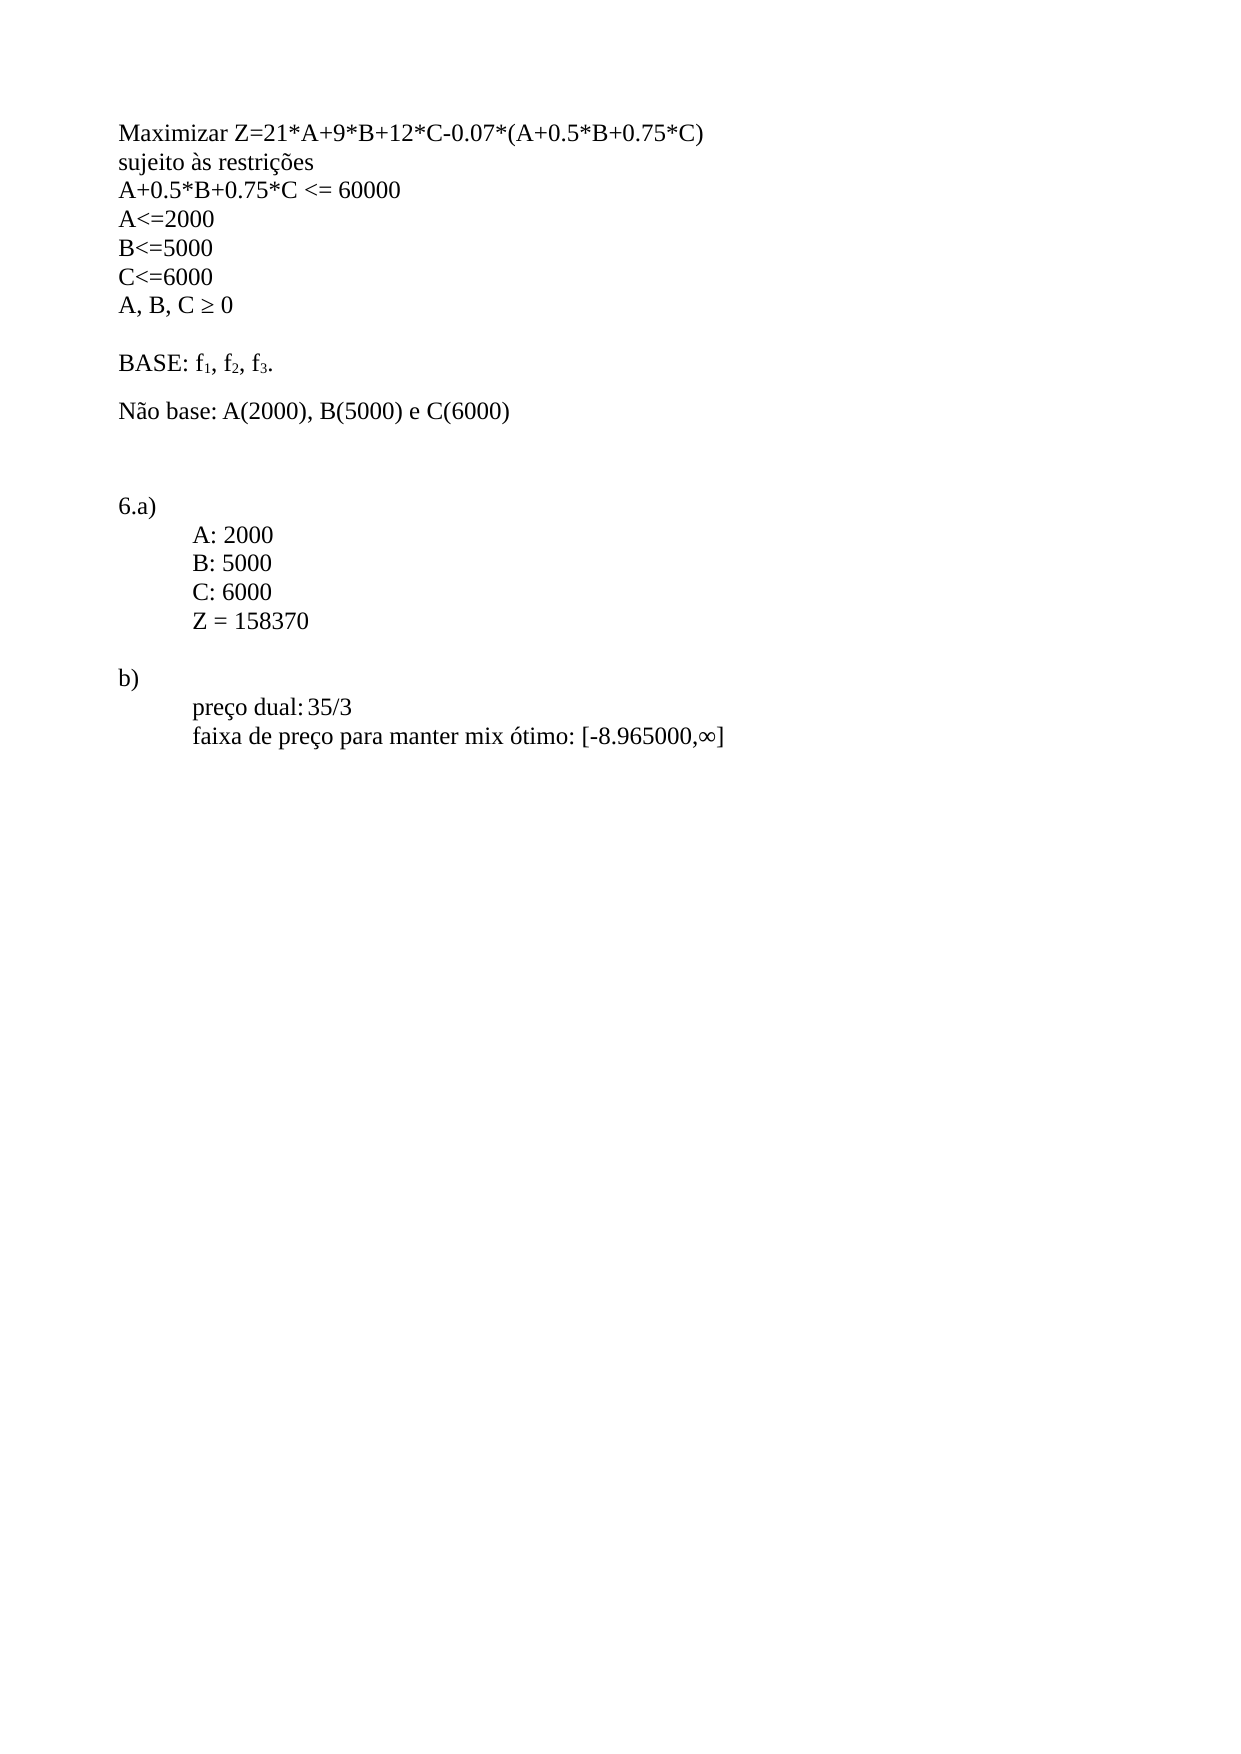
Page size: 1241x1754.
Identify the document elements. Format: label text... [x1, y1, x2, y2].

text preço dual: 35/3 [118, 692, 1122, 721]
text B<=5000 [118, 233, 1122, 262]
text C: 6000 [118, 577, 1122, 606]
text BASE: f1, f2, f3. [118, 348, 1122, 377]
text Z = 158370 [118, 606, 1122, 635]
text A+0.5*B+0.75*C <= 60000 [118, 176, 1122, 204]
text A, B, C ≥ 0 [118, 291, 1122, 319]
text b) [118, 663, 1122, 692]
text faixa de preço para manter mix ótimo: [-8.965000,∞] [118, 721, 1122, 750]
text sujeito às restrições [118, 147, 1122, 176]
text 6.a) [118, 491, 1122, 520]
text Não base: A(2000), B(5000) e C(6000) [118, 396, 1122, 424]
text Maximizar Z=21*A+9*B+12*C-0.07*(A+0.5*B+0.75*C) [118, 118, 1122, 147]
text B: 5000 [118, 548, 1122, 577]
text A: 2000 [118, 520, 1122, 548]
text C<=6000 [118, 262, 1122, 291]
text A<=2000 [118, 204, 1122, 233]
